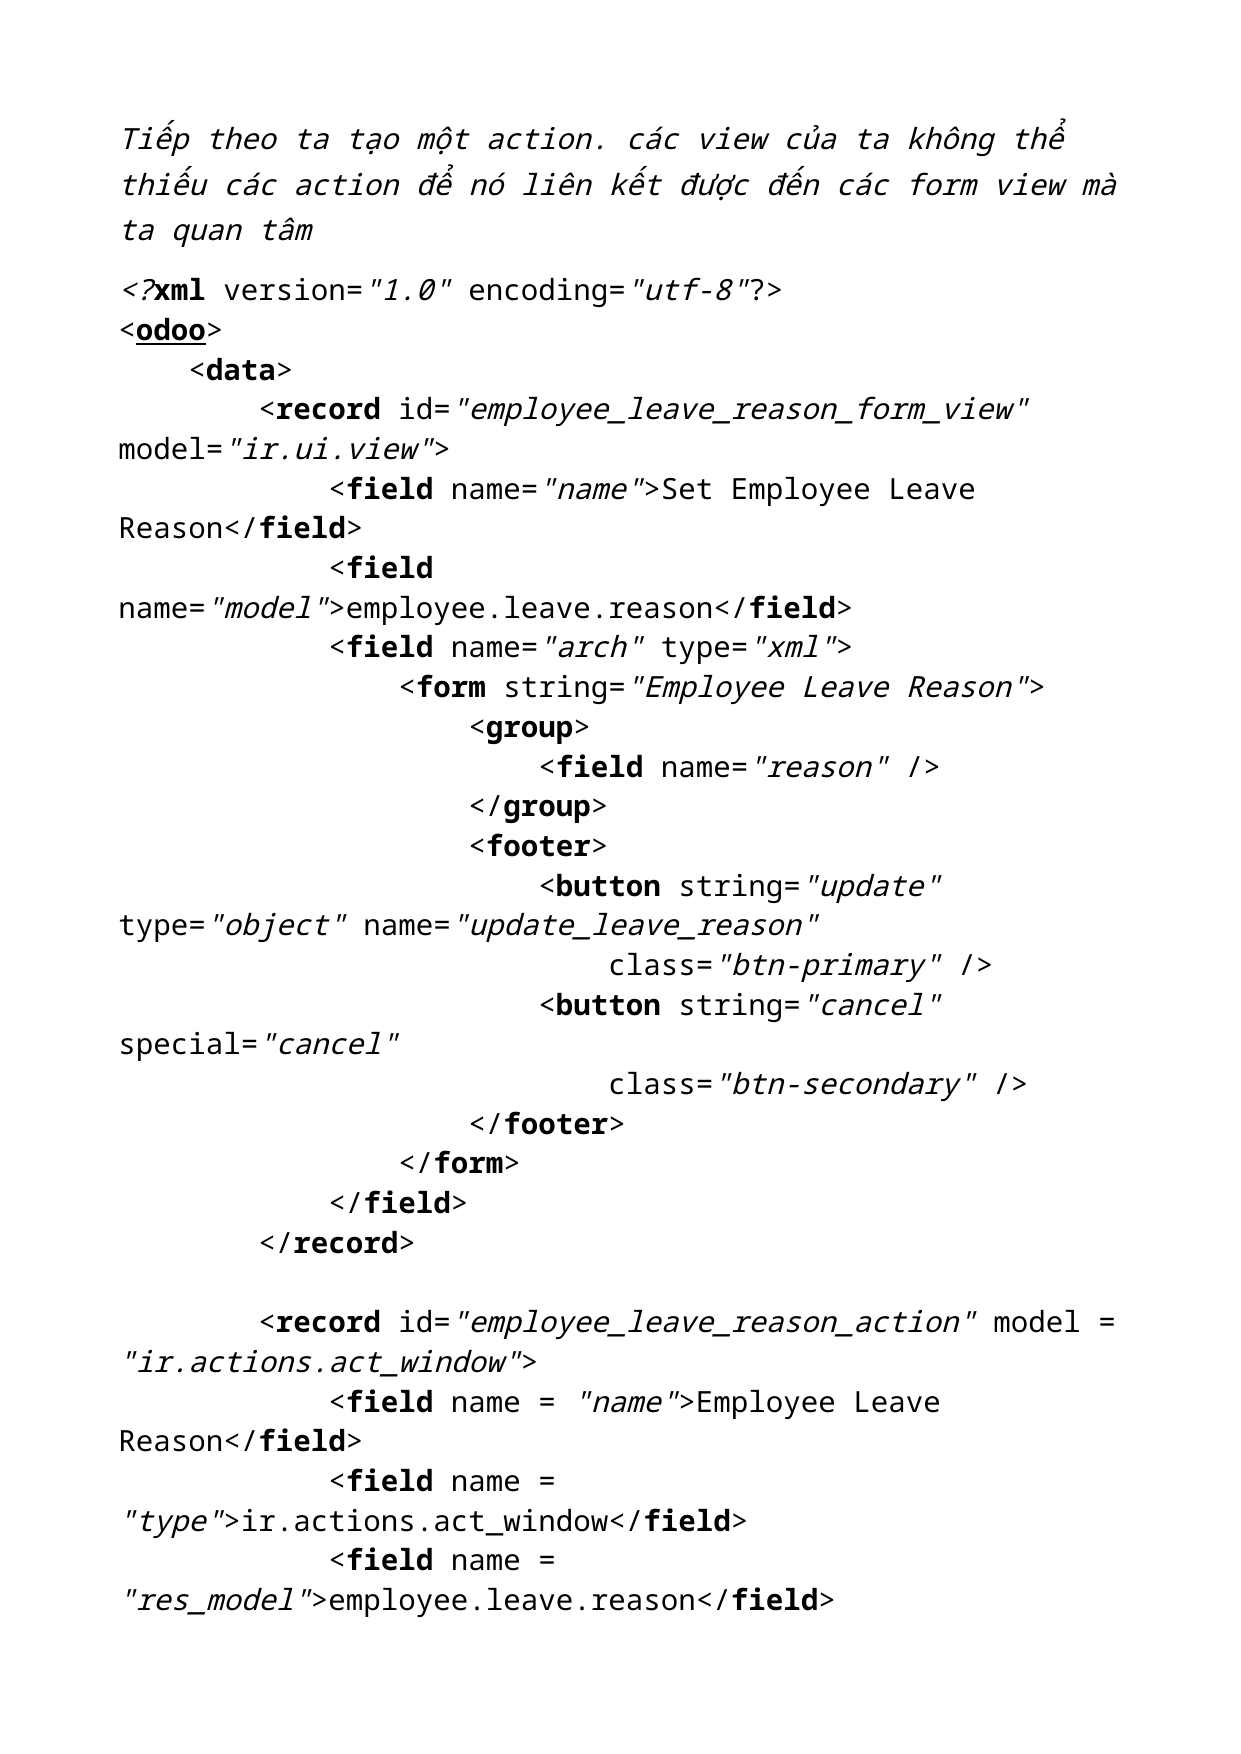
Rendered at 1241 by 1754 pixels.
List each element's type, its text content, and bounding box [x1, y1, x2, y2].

text <field name = "name">Employee Leave Reason</field> [118, 1381, 1122, 1460]
text </footer> [118, 1103, 1122, 1143]
text Tiếp theo ta tạo một action. các view của ta không thể thiếu các action để nó liên kết được đến các form view mà ta quan tâm [118, 118, 1122, 249]
text class="btn-primary" /> [118, 944, 1122, 984]
text </field> [118, 1182, 1122, 1222]
text <data> [118, 349, 1122, 389]
text <field name = "res_model">employee.leave.reason</field> [118, 1539, 1122, 1619]
text <button string="update" type="object" name="update_leave_reason" [118, 865, 1122, 944]
text class="btn-secondary" /> [118, 1063, 1122, 1103]
text <record id="employee_leave_reason_action" model = "ir.actions.act_window"> [118, 1301, 1122, 1381]
text <field name="model">employee.leave.reason</field> [118, 547, 1122, 627]
text <?xml version="1.0" encoding="utf-8"?> [118, 269, 1122, 309]
text <record id="employee_leave_reason_form_view" model="ir.ui.view"> [118, 389, 1122, 468]
text <form string="Employee Leave Reason"> [118, 666, 1122, 706]
text <field name="name">Set Employee Leave Reason</field> [118, 468, 1122, 547]
text <field name="reason" /> [118, 746, 1122, 786]
text <footer> [118, 825, 1122, 865]
text </record> [118, 1222, 1122, 1262]
text <field name = "type">ir.actions.act_window</field> [118, 1460, 1122, 1539]
text <group> [118, 706, 1122, 746]
text </group> [118, 786, 1122, 825]
text <field name="arch" type="xml"> [118, 627, 1122, 666]
text <odoo> [118, 309, 1122, 349]
text </form> [118, 1143, 1122, 1182]
text <button string="cancel" special="cancel" [118, 984, 1122, 1063]
